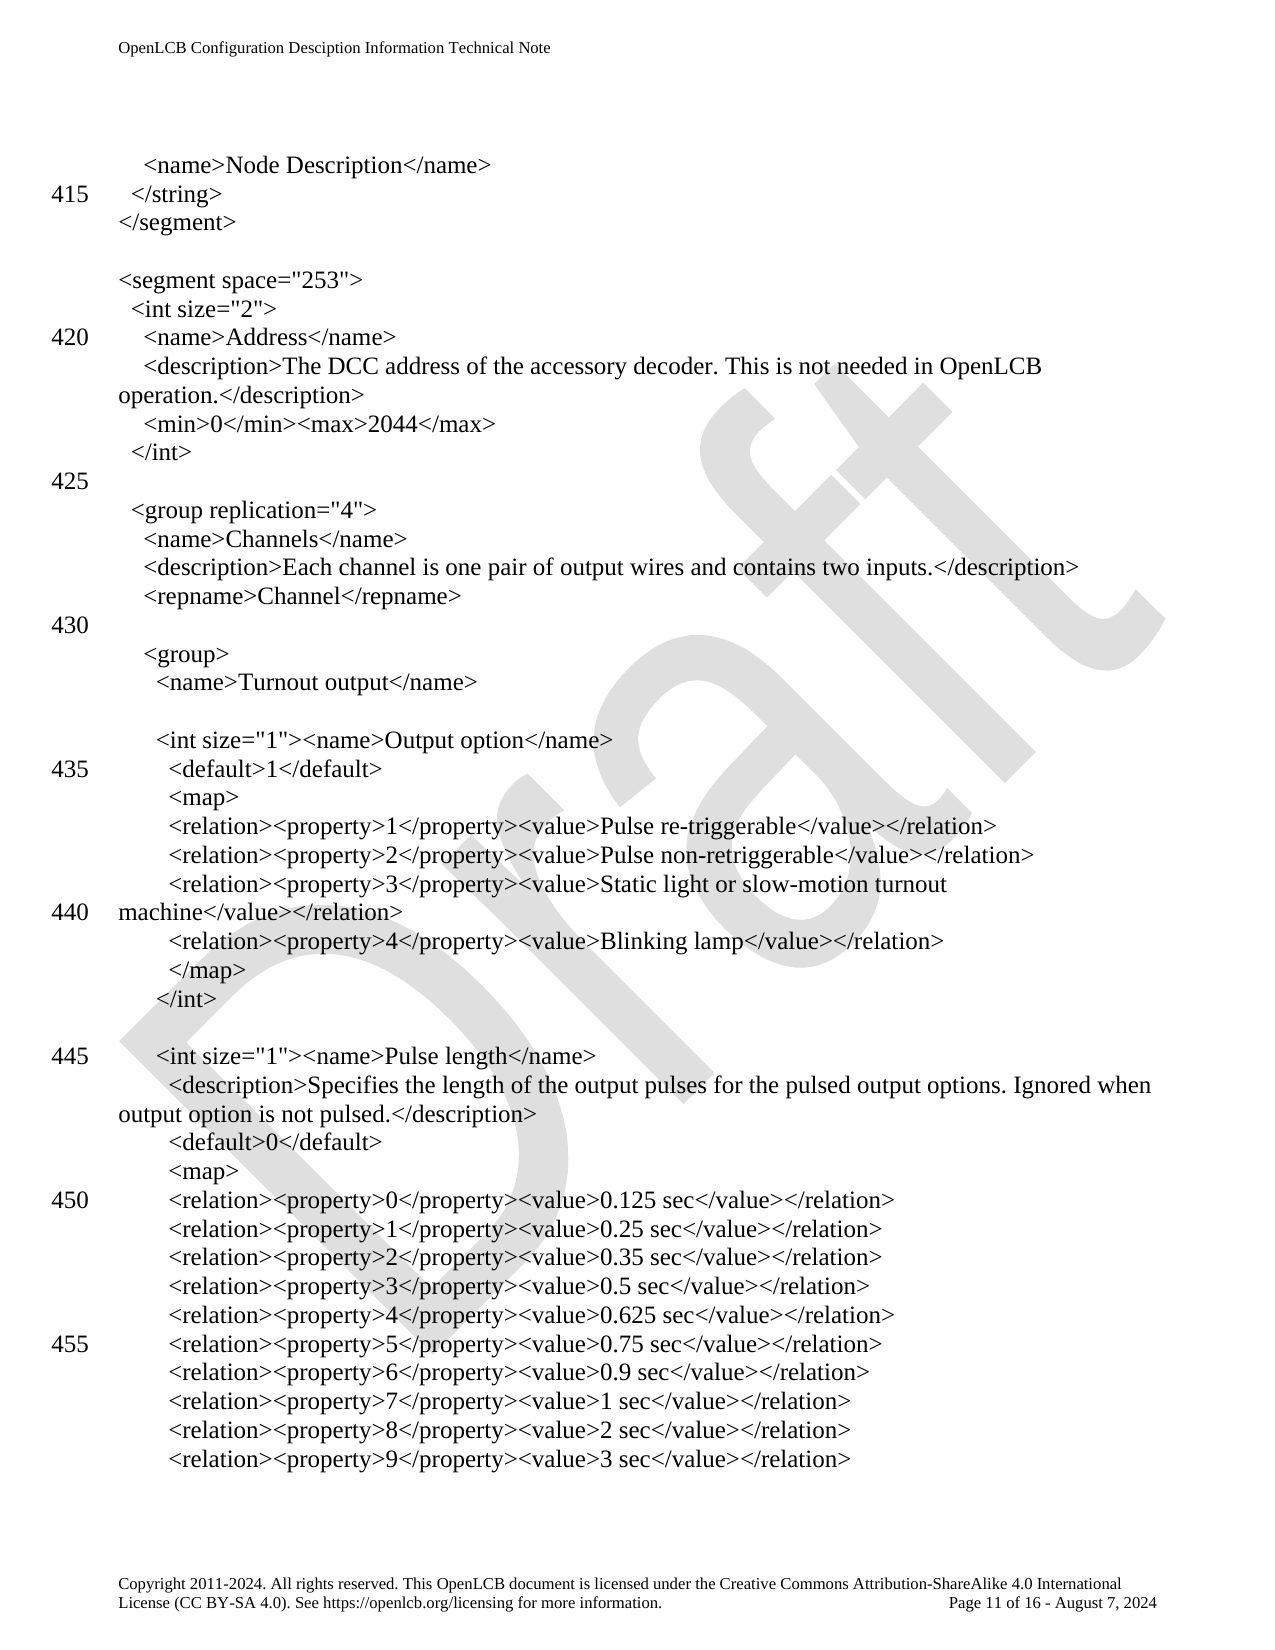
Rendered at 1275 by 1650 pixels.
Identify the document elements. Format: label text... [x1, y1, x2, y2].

text </int> [627, 984, 1157, 1012]
text <int size="1"><name>Output option</name> [1010, 725, 1157, 754]
text <relation><property>4</property><value>Blinking lamp</value></relation> [571, 926, 756, 955]
text <int size="1"><name>Pulse length</name> [187, 1041, 490, 1070]
text </int> [218, 984, 440, 1012]
text <relation><property>7</property><value>1 sec</value></relation> [118, 1386, 1157, 1415]
text <description>Specifies the length of the output pulses for the pulsed output options. Ignored when output option is not pulsed.</description> [546, 1070, 1157, 1127]
text <relation><property>4</property><value>Blinking lamp</value></relation> [406, 926, 533, 955]
text <name>Turnout output</name> [118, 667, 629, 696]
text <segment space="253"> [118, 265, 1157, 294]
text </int> [118, 437, 702, 466]
text </int> [482, 984, 590, 1012]
text <relation><property>5</property><value>0.75 sec</value></relation> [118, 1329, 421, 1357]
text [968, 495, 1157, 524]
text <min>0</min><max>2044</max> [118, 409, 718, 437]
text <int size="1"><name>Pulse length</name> [118, 1041, 147, 1070]
text <relation><property>2</property><value>0.35 sec</value></relation> [387, 1242, 476, 1271]
text [664, 681, 733, 696]
text <int size="1"><name>Pulse length</name> [529, 1041, 648, 1070]
text <relation><property>1</property><value>Pulse re-triggerable</value></relation> [733, 811, 849, 840]
text [842, 495, 932, 524]
text <relation><property>0</property><value>0.125 sec</value></relation> [118, 1185, 291, 1214]
text <relation><property>6</property><value>0.9 sec</value></relation> [118, 1357, 1157, 1386]
text <int size="1"><name>Output option</name> [830, 725, 974, 754]
text <description>The DCC address of the accessory decoder. This is not needed in OpenLCB operation.</description> [118, 351, 1157, 409]
text <relation><property>2</property><value>Pulse non-retriggerable</value></relation> [534, 840, 688, 869]
text <relation><property>1</property><value>Pulse re-triggerable</value></relation> [118, 811, 500, 840]
text </string> [118, 179, 1157, 207]
text <relation><property>1</property><value>Pulse re-triggerable</value></relation> [954, 811, 1157, 840]
text [919, 437, 1157, 466]
text [727, 639, 887, 667]
text <relation><property>2</property><value>Pulse non-retriggerable</value></relation> [732, 840, 850, 869]
text </map> [598, 955, 1157, 984]
text [745, 782, 840, 811]
text <relation><property>2</property><value>Pulse non-retriggerable</value></relation> [118, 840, 464, 869]
text <default>0</default> [272, 1127, 518, 1156]
text <relation><property>2</property><value>0.35 sec</value></relation> [118, 1242, 348, 1271]
text [538, 782, 714, 811]
text </map> [450, 955, 562, 984]
text <description>Specifies the length of the output pulses for the pulsed output options. Ignored when output option is not pulsed.</description> [118, 1070, 202, 1127]
text <relation><property>8</property><value>2 sec</value></relation> [118, 1415, 1157, 1444]
text <int size="1"><name>Output option</name> [118, 725, 595, 754]
text <relation><property>3</property><value>Static light or slow-motion turnout machine</value></relation> [868, 869, 1157, 926]
text <repname>Channel</repname> [118, 581, 830, 610]
text </map> [118, 955, 204, 984]
text <relation><property>5</property><value>0.75 sec</value></relation> [423, 1329, 1157, 1357]
text [1126, 639, 1157, 667]
text [771, 755, 821, 782]
text <int size="2"> [118, 294, 1157, 322]
text <relation><property>3</property><value>Static light or slow-motion turnout machine</value></relation> [536, 869, 721, 926]
text <default>1</default> [118, 754, 603, 782]
text [567, 1156, 1157, 1185]
text <name>Channels</name> [118, 524, 762, 552]
text [866, 581, 1018, 610]
text [924, 639, 1085, 667]
text <map> [118, 782, 514, 811]
text </int> [118, 984, 175, 1012]
text <description>Each channel is one pair of output wires and contains two inputs.</description> [1025, 552, 1157, 581]
text [952, 667, 1157, 696]
text [997, 524, 1157, 552]
text <group replication="4"> [118, 495, 744, 524]
text <description>Each channel is one pair of output wires and contains two inputs.</description> [837, 552, 989, 581]
text [772, 667, 916, 696]
text <relation><property>3</property><value>0.5 sec</value></relation> [489, 1271, 1157, 1300]
text <relation><property>1</property><value>Pulse re-triggerable</value></relation> [537, 811, 695, 840]
text [1007, 754, 1157, 782]
text [1054, 581, 1157, 610]
text <relation><property>2</property><value>0.35 sec</value></relation> [518, 1242, 1157, 1271]
text [825, 524, 960, 552]
text <description>Specifies the length of the output pulses for the pulsed output options. Ignored when output option is not pulsed.</description> [215, 1070, 515, 1127]
text [750, 437, 858, 466]
text <relation><property>4</property><value>Blinking lamp</value></relation> [841, 926, 1157, 955]
text </segment> [118, 207, 1157, 236]
text <map> [118, 1156, 262, 1185]
text [859, 754, 1002, 782]
text <relation><property>3</property><value>Static light or slow-motion turnout machine</value></relation> [738, 869, 849, 919]
text <relation><property>0</property><value>0.125 sec</value></relation> [558, 1185, 1157, 1214]
text </map> [247, 955, 406, 984]
text <description>Each channel is one pair of output wires and contains two inputs.</description> [118, 552, 752, 581]
text <relation><property>4</property><value>0.625 sec</value></relation> [460, 1300, 1157, 1329]
text <int size="1"><name>Output option</name> [639, 725, 766, 754]
text <relation><property>0</property><value>0.125 sec</value></relation> [330, 1185, 514, 1214]
text <name>Node Description</name> [118, 150, 1157, 179]
text <int size="1"><name>Pulse length</name> [684, 1041, 1157, 1070]
text <relation><property>1</property><value>0.25 sec</value></relation> [543, 1214, 1157, 1242]
text <relation><property>9</property><value>3 sec</value></relation> [118, 1444, 1157, 1472]
text [642, 754, 739, 782]
text <relation><property>2</property><value>Pulse non-retriggerable</value></relation> [874, 840, 1157, 869]
text <relation><property>4</property><value>Blinking lamp</value></relation> [118, 926, 242, 955]
text [301, 1156, 518, 1185]
text [929, 409, 1157, 437]
text <relation><property>1</property><value>0.25 sec</value></relation> [359, 1214, 501, 1242]
text [888, 782, 1157, 811]
text <name>Address</name> [118, 322, 1157, 351]
text <default>0</default> [566, 1127, 1157, 1156]
text <relation><property>4</property><value>0.625 sec</value></relation> [118, 1300, 406, 1329]
text <default>0</default> [118, 1127, 233, 1156]
text <group> [118, 639, 670, 667]
text <relation><property>3</property><value>0.5 sec</value></relation> [118, 1271, 377, 1300]
text [756, 409, 850, 437]
text <relation><property>1</property><value>0.25 sec</value></relation> [118, 1214, 319, 1242]
text <relation><property>3</property><value>Static light or slow-motion turnout machine</value></relation> [118, 869, 504, 926]
